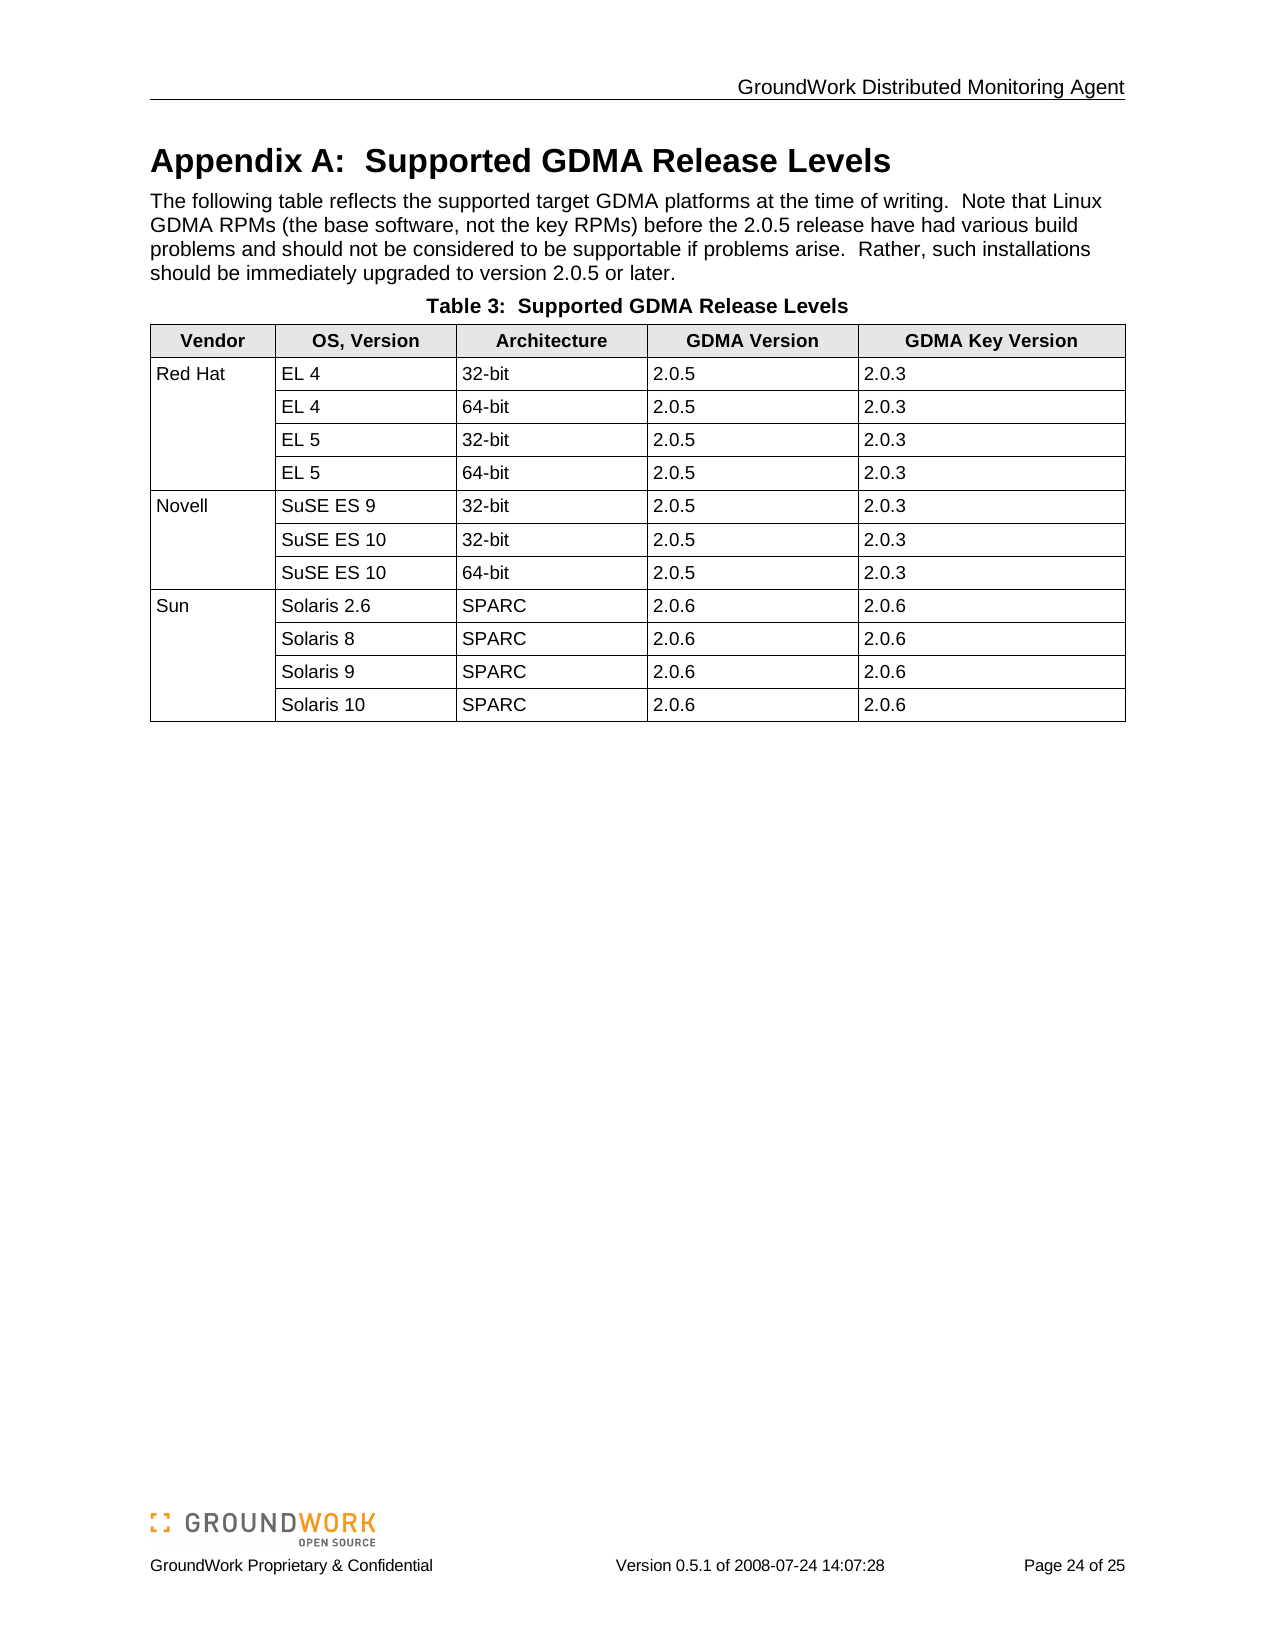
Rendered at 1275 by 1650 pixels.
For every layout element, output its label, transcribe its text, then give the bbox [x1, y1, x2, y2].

table_cell 2.0.5 [648, 457, 858, 489]
table_cell 32-bit [457, 358, 647, 390]
table_cell 64-bit [457, 457, 647, 489]
table_cell SPARC [457, 689, 647, 721]
table_cell 2.0.6 [648, 656, 858, 688]
text Table 3: Supported GDMA Release Levels [150, 294, 1125, 318]
table_cell Novell [151, 491, 275, 589]
table_header GDMA Version [648, 325, 858, 357]
table_cell 32-bit [457, 424, 647, 456]
table_cell 64-bit [457, 391, 647, 423]
table_cell Solaris 8 [276, 623, 456, 655]
table_cell EL 4 [276, 391, 456, 423]
table_cell SuSE ES 9 [276, 491, 456, 523]
table_cell 2.0.3 [859, 524, 1125, 556]
table_header Architecture [457, 325, 647, 357]
table_cell 2.0.6 [648, 689, 858, 721]
table_cell 2.0.3 [859, 424, 1125, 456]
table_cell 2.0.6 [648, 590, 858, 622]
table_cell SuSE ES 10 [276, 524, 456, 556]
table_cell 2.0.5 [648, 524, 858, 556]
table_cell EL 5 [276, 424, 456, 456]
table_cell 64-bit [457, 557, 647, 589]
table_cell Solaris 2.6 [276, 590, 456, 622]
table_cell 32-bit [457, 491, 647, 523]
table_cell 2.0.6 [648, 623, 858, 655]
table_header GDMA Key Version [859, 325, 1125, 357]
table_cell 2.0.5 [648, 391, 858, 423]
table_cell 2.0.5 [648, 557, 858, 589]
table_header OS, Version [276, 325, 456, 357]
subtitle Supported GDMA Release Levels [150, 141, 1125, 179]
table_cell Solaris 10 [276, 689, 456, 721]
table_cell 32-bit [457, 524, 647, 556]
table_header Vendor [151, 325, 275, 357]
table_cell 2.0.3 [859, 391, 1125, 423]
table_cell 2.0.3 [859, 557, 1125, 589]
table_cell 2.0.6 [859, 656, 1125, 688]
table_cell 2.0.3 [859, 491, 1125, 523]
text The following table reflects the supported target GDMA platforms at the time of writing. Note that Linux GDMA RPMs (the base software, not the key RPMs) before the 2.0.5 release have had various build problems and should not be considered to be supportable if problems arise. Rather, such installations should be immediately upgraded to version 2.0.5 or later. [150, 188, 1125, 285]
table_cell Red Hat [151, 358, 275, 489]
table_cell 2.0.3 [859, 358, 1125, 390]
table_cell EL 4 [276, 358, 456, 390]
table_cell SPARC [457, 656, 647, 688]
table_cell Solaris 9 [276, 656, 456, 688]
table_cell 2.0.6 [859, 689, 1125, 721]
table_cell 2.0.5 [648, 358, 858, 390]
table_cell 2.0.5 [648, 424, 858, 456]
picture [150, 1512, 375, 1547]
table_cell SPARC [457, 623, 647, 655]
table_cell 2.0.6 [859, 590, 1125, 622]
table_cell 2.0.6 [859, 623, 1125, 655]
table_cell SPARC [457, 590, 647, 622]
table_cell Sun [151, 590, 275, 721]
table_cell 2.0.3 [859, 457, 1125, 489]
table_cell 2.0.5 [648, 491, 858, 523]
table_cell EL 5 [276, 457, 456, 489]
table_cell SuSE ES 10 [276, 557, 456, 589]
